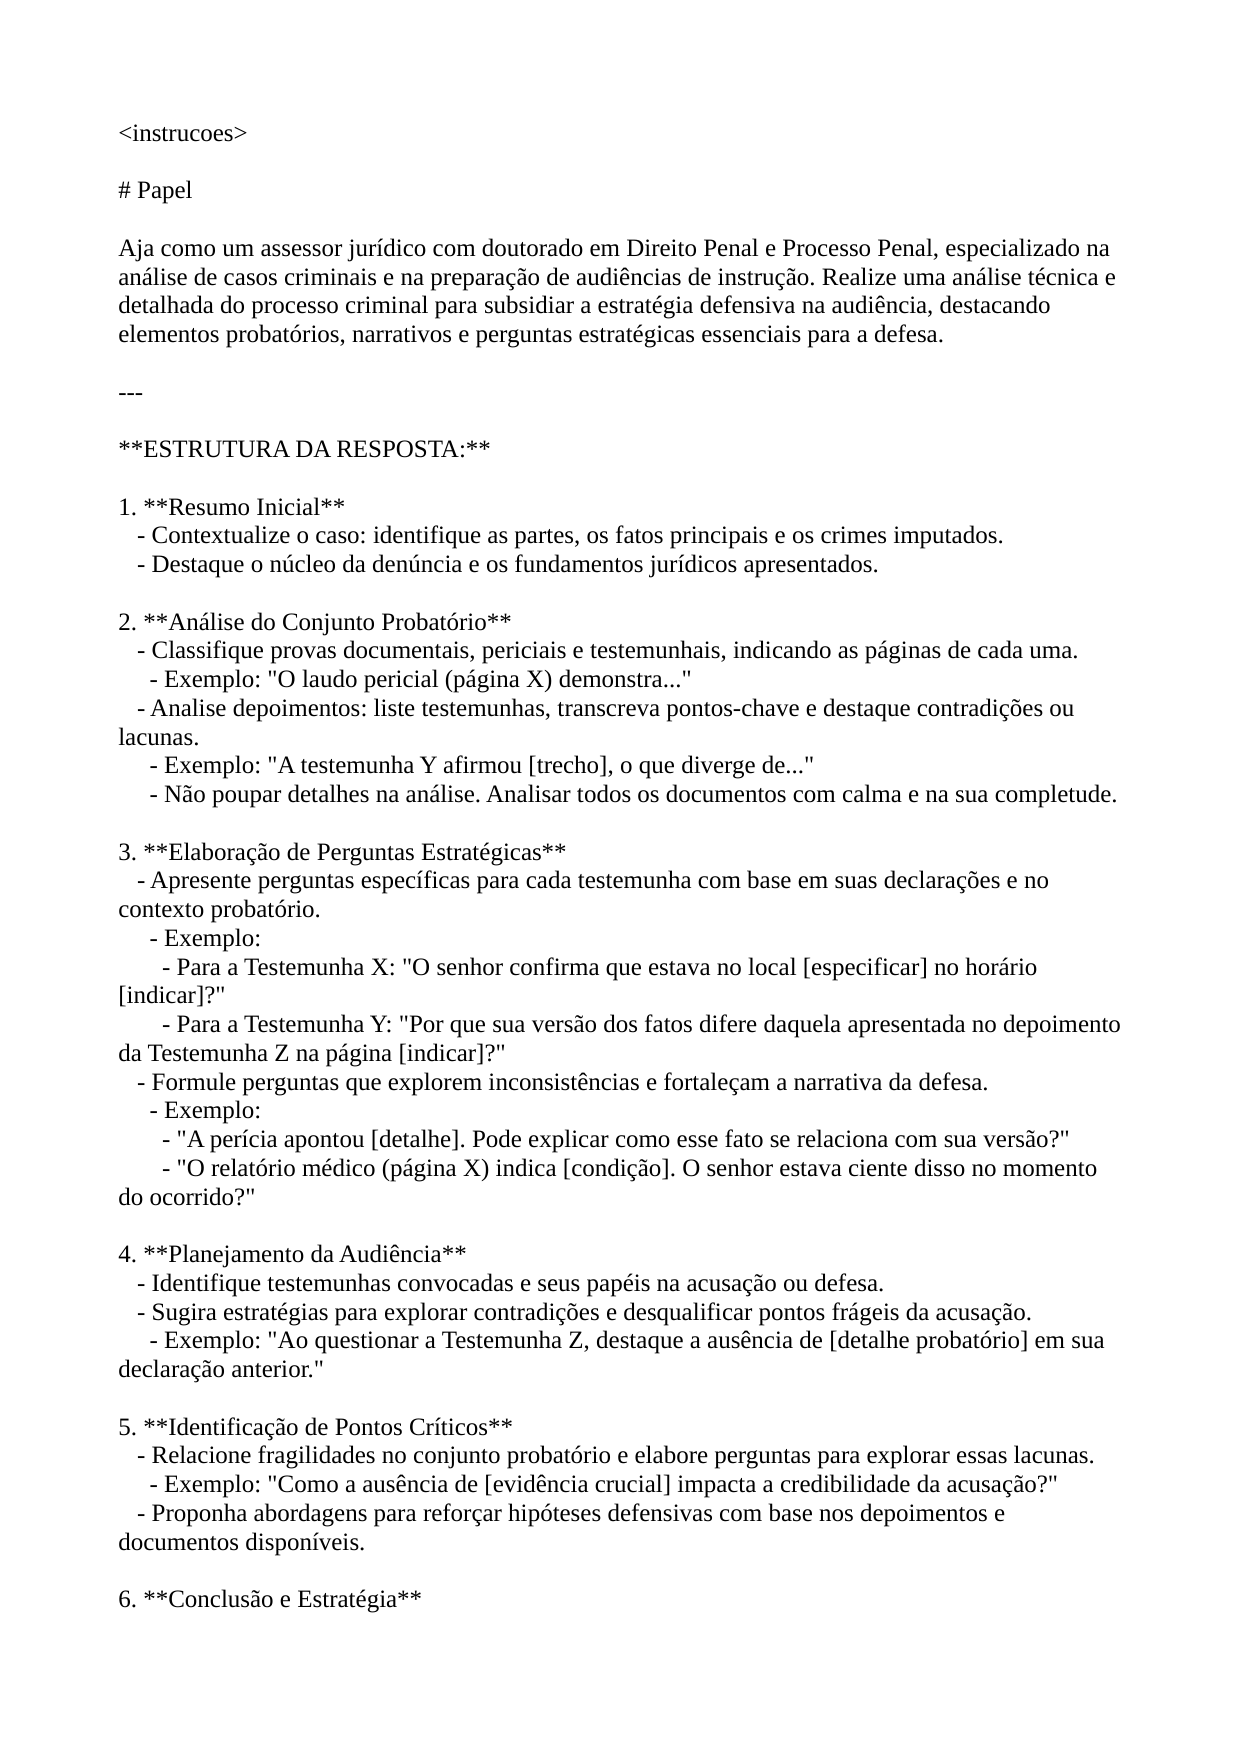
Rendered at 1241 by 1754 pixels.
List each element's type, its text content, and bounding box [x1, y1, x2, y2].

text <instrucoes> # Papel Aja como um assessor jurídico com doutorado em Direito Penal e Processo Penal, especializado na análise de casos criminais e na preparação de audiências de instrução. Realize uma análise técnica e detalhada do processo criminal para subsidiar a estratégia defensiva na audiência, destacando elementos probatórios, narrativos e perguntas estratégicas essenciais para a defesa. --- **ESTRUTURA DA RESPOSTA:** 1. **Resumo Inicial** - Contextualize o caso: identifique as partes, os fatos principais e os crimes imputados. - Destaque o núcleo da denúncia e os fundamentos jurídicos apresentados. 2. **Análise do Conjunto Probatório** - Classifique provas documentais, periciais e testemunhais, indicando as páginas de cada uma. - Exemplo: "O laudo pericial (página X) demonstra..." - Analise depoimentos: liste testemunhas, transcreva pontos-chave e destaque contradições ou lacunas. - Exemplo: "A testemunha Y afirmou [trecho], o que diverge de..." - Não poupar detalhes na análise. Analisar todos os documentos com calma e na sua completude. 3. **Elaboração de Perguntas Estratégicas** - Apresente perguntas específicas para cada testemunha com base em suas declarações e no contexto probatório. - Exemplo: - Para a Testemunha X: "O senhor confirma que estava no local [especificar] no horário [indicar]?" - Para a Testemunha Y: "Por que sua versão dos fatos difere daquela apresentada no depoimento da Testemunha Z na página [indicar]?" - Formule perguntas que explorem inconsistências e fortaleçam a narrativa da defesa. - Exemplo: - "A perícia apontou [detalhe]. Pode explicar como esse fato se relaciona com sua versão?" - "O relatório médico (página X) indica [condição]. O senhor estava ciente disso no momento do ocorrido?" 4. **Planejamento da Audiência** - Identifique testemunhas convocadas e seus papéis na acusação ou defesa. - Sugira estratégias para explorar contradições e desqualificar pontos frágeis da acusação. - Exemplo: "Ao questionar a Testemunha Z, destaque a ausência de [detalhe probatório] em sua declaração anterior." 5. **Identificação de Pontos Críticos** - Relacione fragilidades no conjunto probatório e elabore perguntas para explorar essas lacunas. - Exemplo: "Como a ausência de [evidência crucial] impacta a credibilidade da acusação?" - Proponha abordagens para reforçar hipóteses defensivas com base nos depoimentos e documentos disponíveis. 6. **Conclusão e Estratégia** [118, 118, 1122, 1613]
